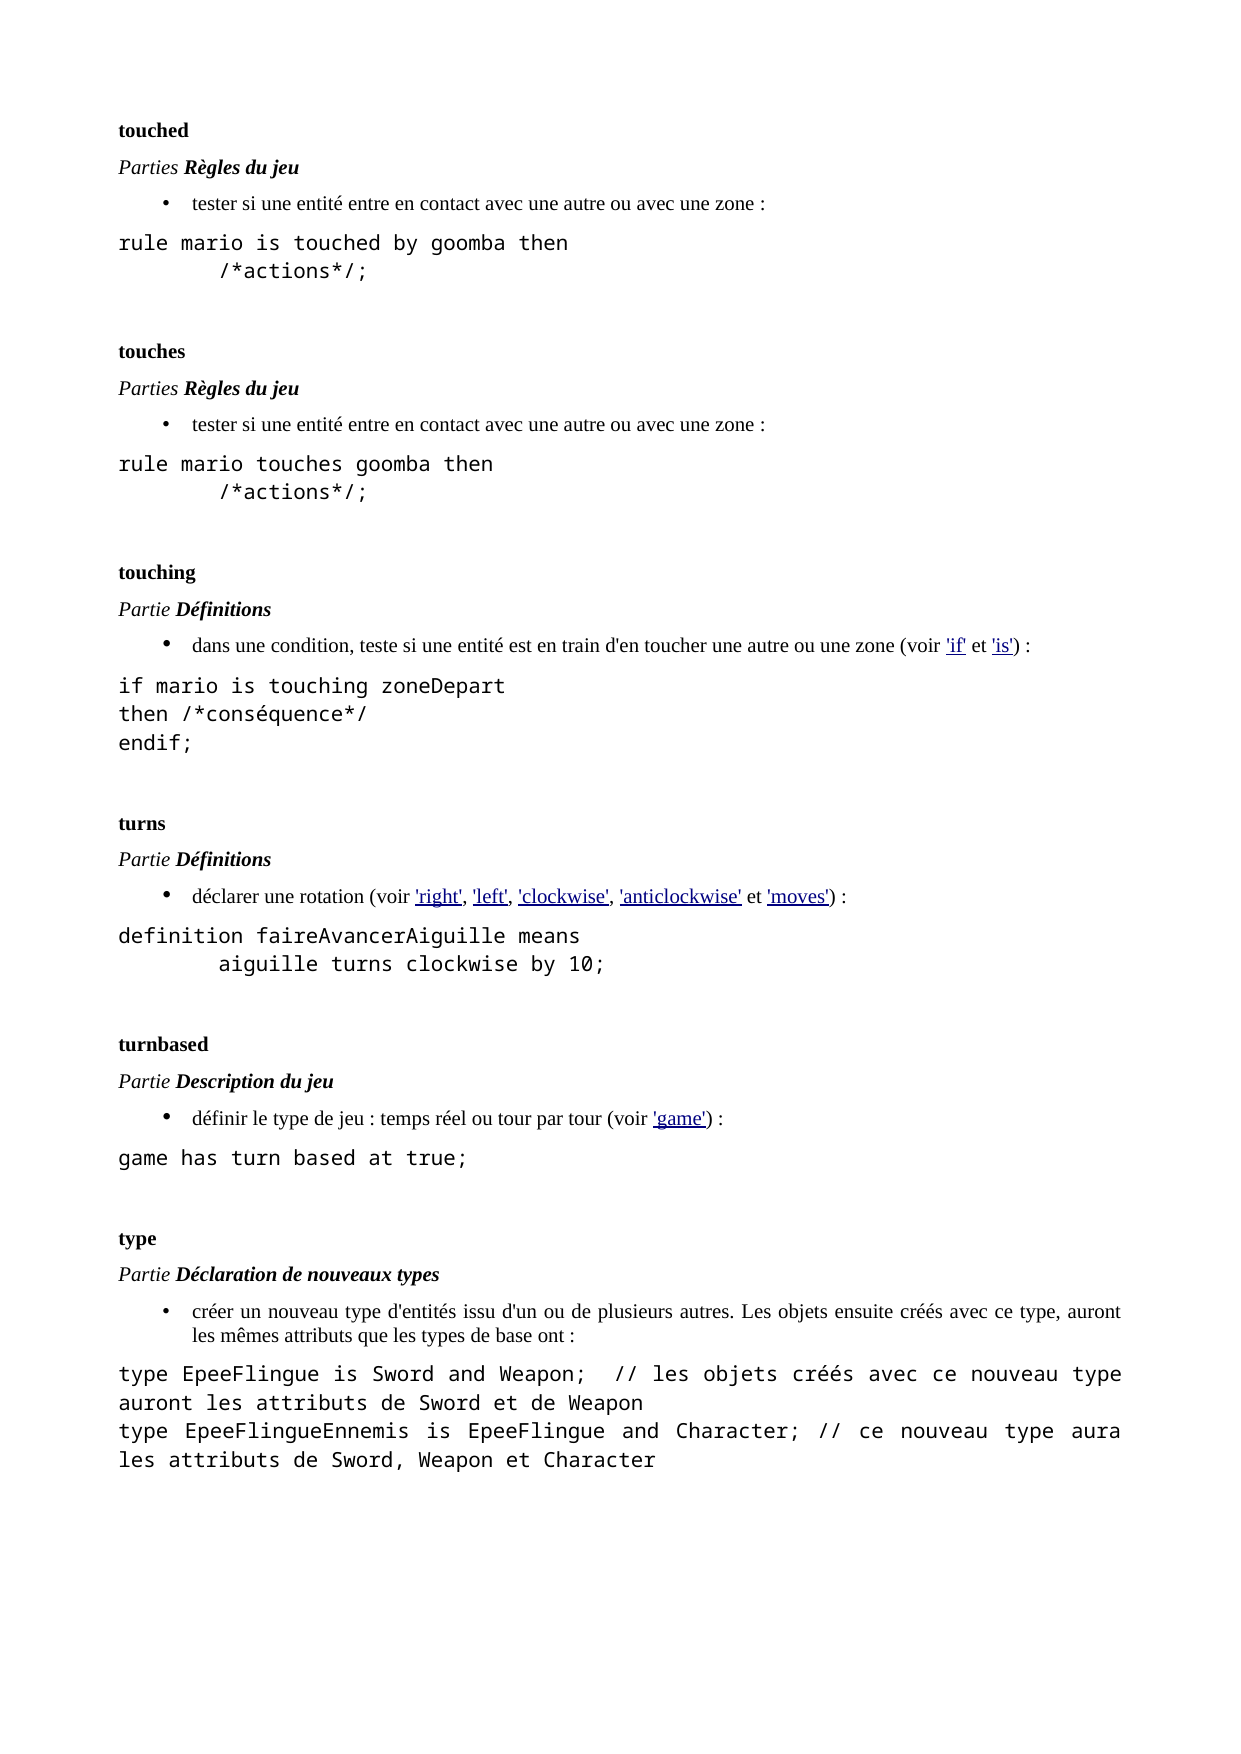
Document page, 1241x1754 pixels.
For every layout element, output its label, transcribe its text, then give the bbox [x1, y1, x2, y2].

text if mario is touching zoneDepart [118, 671, 1122, 699]
list tester si une entité entre en contact avec une autre ou avec une zone : [162, 191, 1122, 215]
text Partie Description du jeu [118, 1069, 1122, 1093]
subtitle type [118, 1226, 1122, 1250]
text endif; [118, 728, 1122, 756]
subtitle touches [118, 339, 1122, 363]
subtitle turns [118, 811, 1122, 834]
text Parties Règles du jeu [118, 376, 1122, 400]
subtitle turnbased [118, 1032, 1122, 1056]
text type EpeeFlingueEnnemis is EpeeFlingue and Character; // ce nouveau type aura les attributs de Sword, Weapon et Character [118, 1416, 1122, 1473]
text Parties Règles du jeu [118, 155, 1122, 179]
text aiguille turns clockwise by 10; [118, 949, 1122, 978]
text then /*conséquence*/ [118, 699, 1122, 728]
list déclarer une rotation (voir 'right', 'left', 'clockwise', 'anticlockwise' et 'moves') : [162, 884, 1122, 908]
text Partie Déclaration de nouveaux types [118, 1262, 1122, 1286]
list dans une condition, teste si une entité est en train d'en toucher une autre ou une zone (voir 'if' et 'is') : [162, 633, 1122, 658]
list définir le type de jeu : temps réel ou tour par tour (voir 'game') : [162, 1106, 1122, 1130]
list créer un nouveau type d'entités issu d'un ou de plusieurs autres. Les objets ensuite créés avec ce type, auront les mêmes attributs que les types de base ont : [162, 1299, 1122, 1347]
text game has turn based at true; [118, 1143, 1122, 1171]
list tester si une entité entre en contact avec une autre ou avec une zone : [162, 412, 1122, 436]
text Partie Définitions [118, 847, 1122, 871]
text /*actions*/; [118, 477, 1122, 506]
text definition faireAvancerAiguille means [118, 921, 1122, 949]
text type EpeeFlingue is Sword and Weapon; // les objets créés avec ce nouveau type auront les attributs de Sword et de Weapon [118, 1359, 1122, 1416]
subtitle touching [118, 560, 1122, 584]
text rule mario touches goomba then [118, 449, 1122, 477]
text Partie Définitions [118, 597, 1122, 621]
text /*actions*/; [118, 256, 1122, 285]
subtitle touched [118, 118, 1122, 142]
text rule mario is touched by goomba then [118, 228, 1122, 256]
